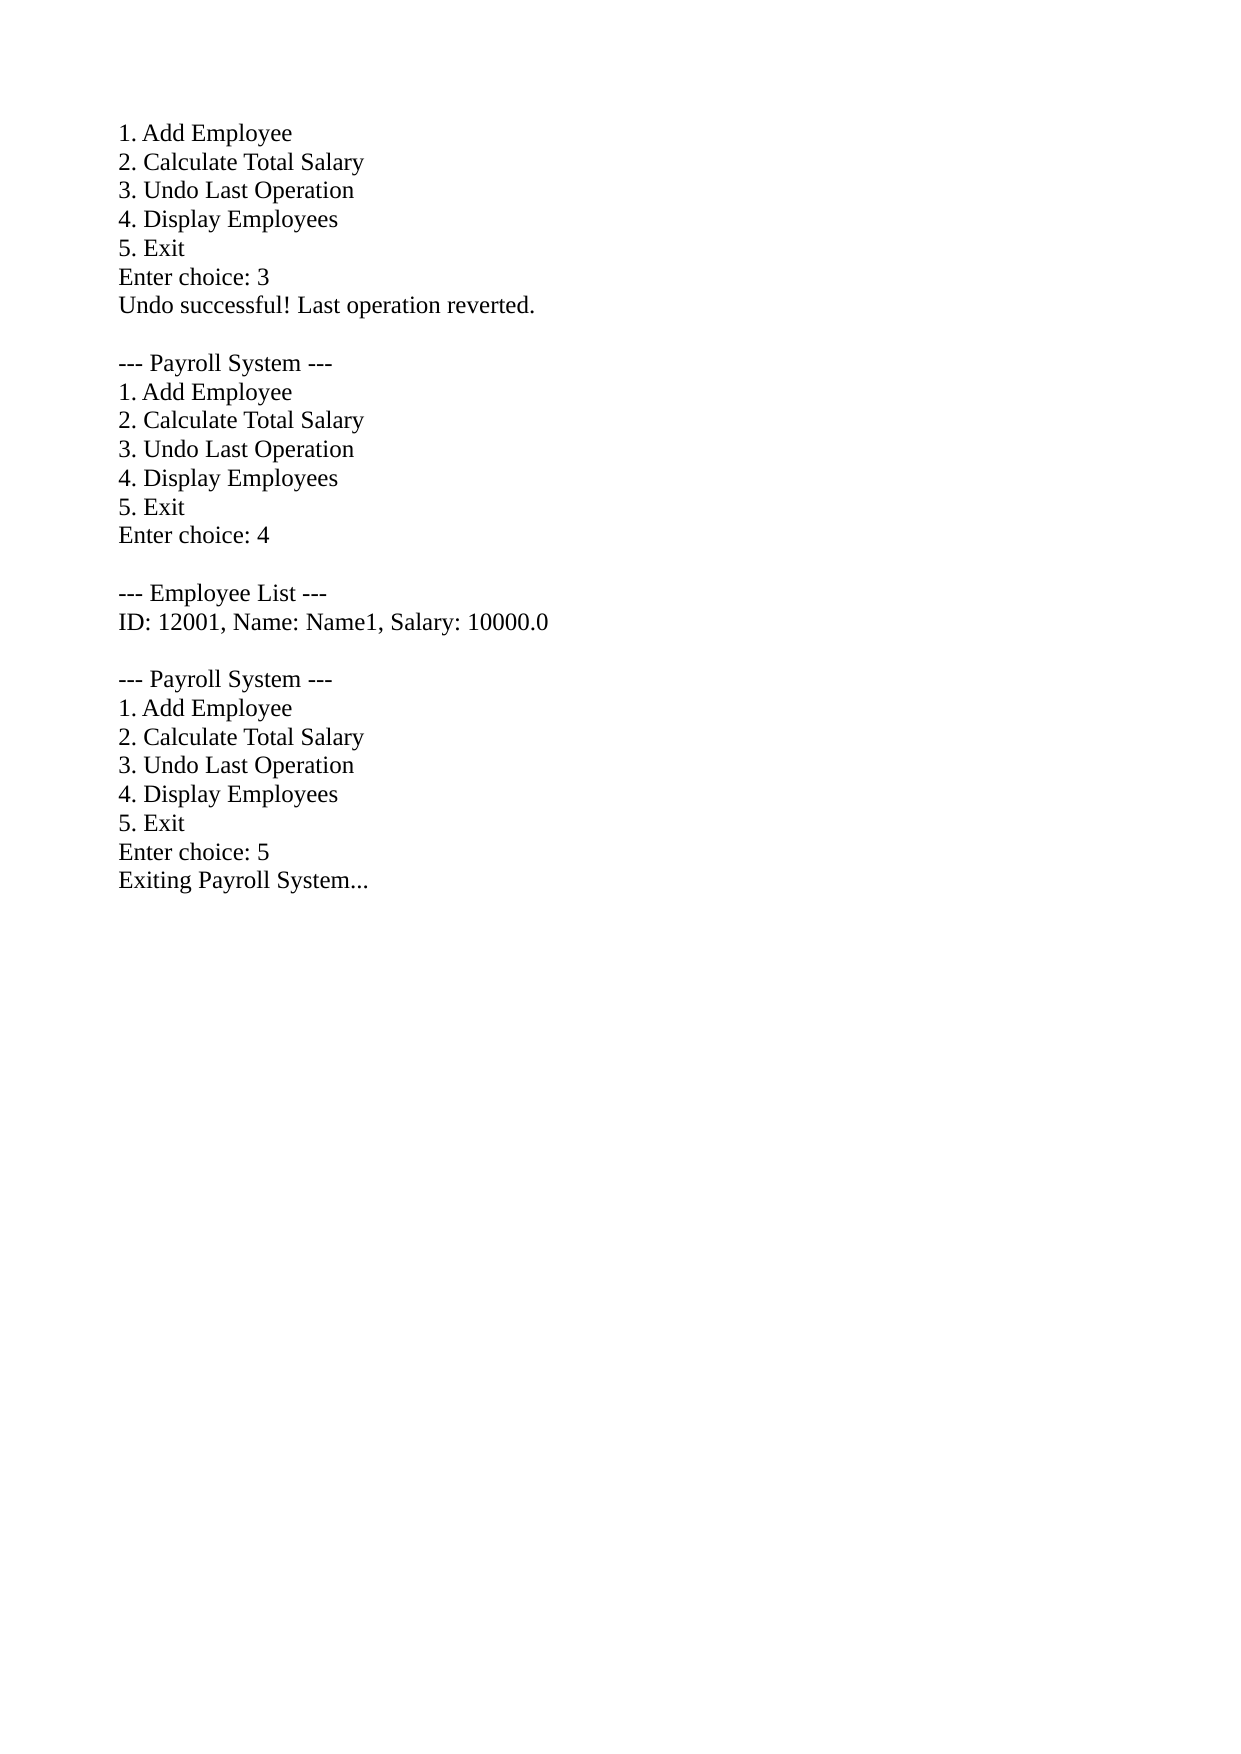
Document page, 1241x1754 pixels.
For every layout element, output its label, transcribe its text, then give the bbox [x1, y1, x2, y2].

text Enter choice: 4 [118, 521, 1122, 549]
text 2. Calculate Total Salary [118, 147, 1122, 176]
text --- Employee List --- [118, 578, 1122, 607]
text Exiting Payroll System... [118, 866, 1122, 894]
text 4. Display Employees [118, 463, 1122, 492]
text --- Payroll System --- [118, 664, 1122, 693]
text --- Payroll System --- [118, 348, 1122, 377]
text 3. Undo Last Operation [118, 176, 1122, 204]
text 4. Display Employees [118, 779, 1122, 808]
text Enter choice: 3 [118, 262, 1122, 291]
text 5. Exit [118, 808, 1122, 837]
text 1. Add Employee [118, 693, 1122, 722]
text 1. Add Employee [118, 118, 1122, 147]
text Undo successful! Last operation reverted. [118, 291, 1122, 319]
text 1. Add Employee [118, 377, 1122, 406]
text 5. Exit [118, 233, 1122, 262]
text Enter choice: 5 [118, 837, 1122, 866]
text 3. Undo Last Operation [118, 434, 1122, 463]
text 4. Display Employees [118, 204, 1122, 233]
text 5. Exit [118, 492, 1122, 521]
text 2. Calculate Total Salary [118, 722, 1122, 751]
text 3. Undo Last Operation [118, 751, 1122, 779]
text ID: 12001, Name: Name1, Salary: 10000.0 [118, 607, 1122, 636]
text 2. Calculate Total Salary [118, 406, 1122, 434]
